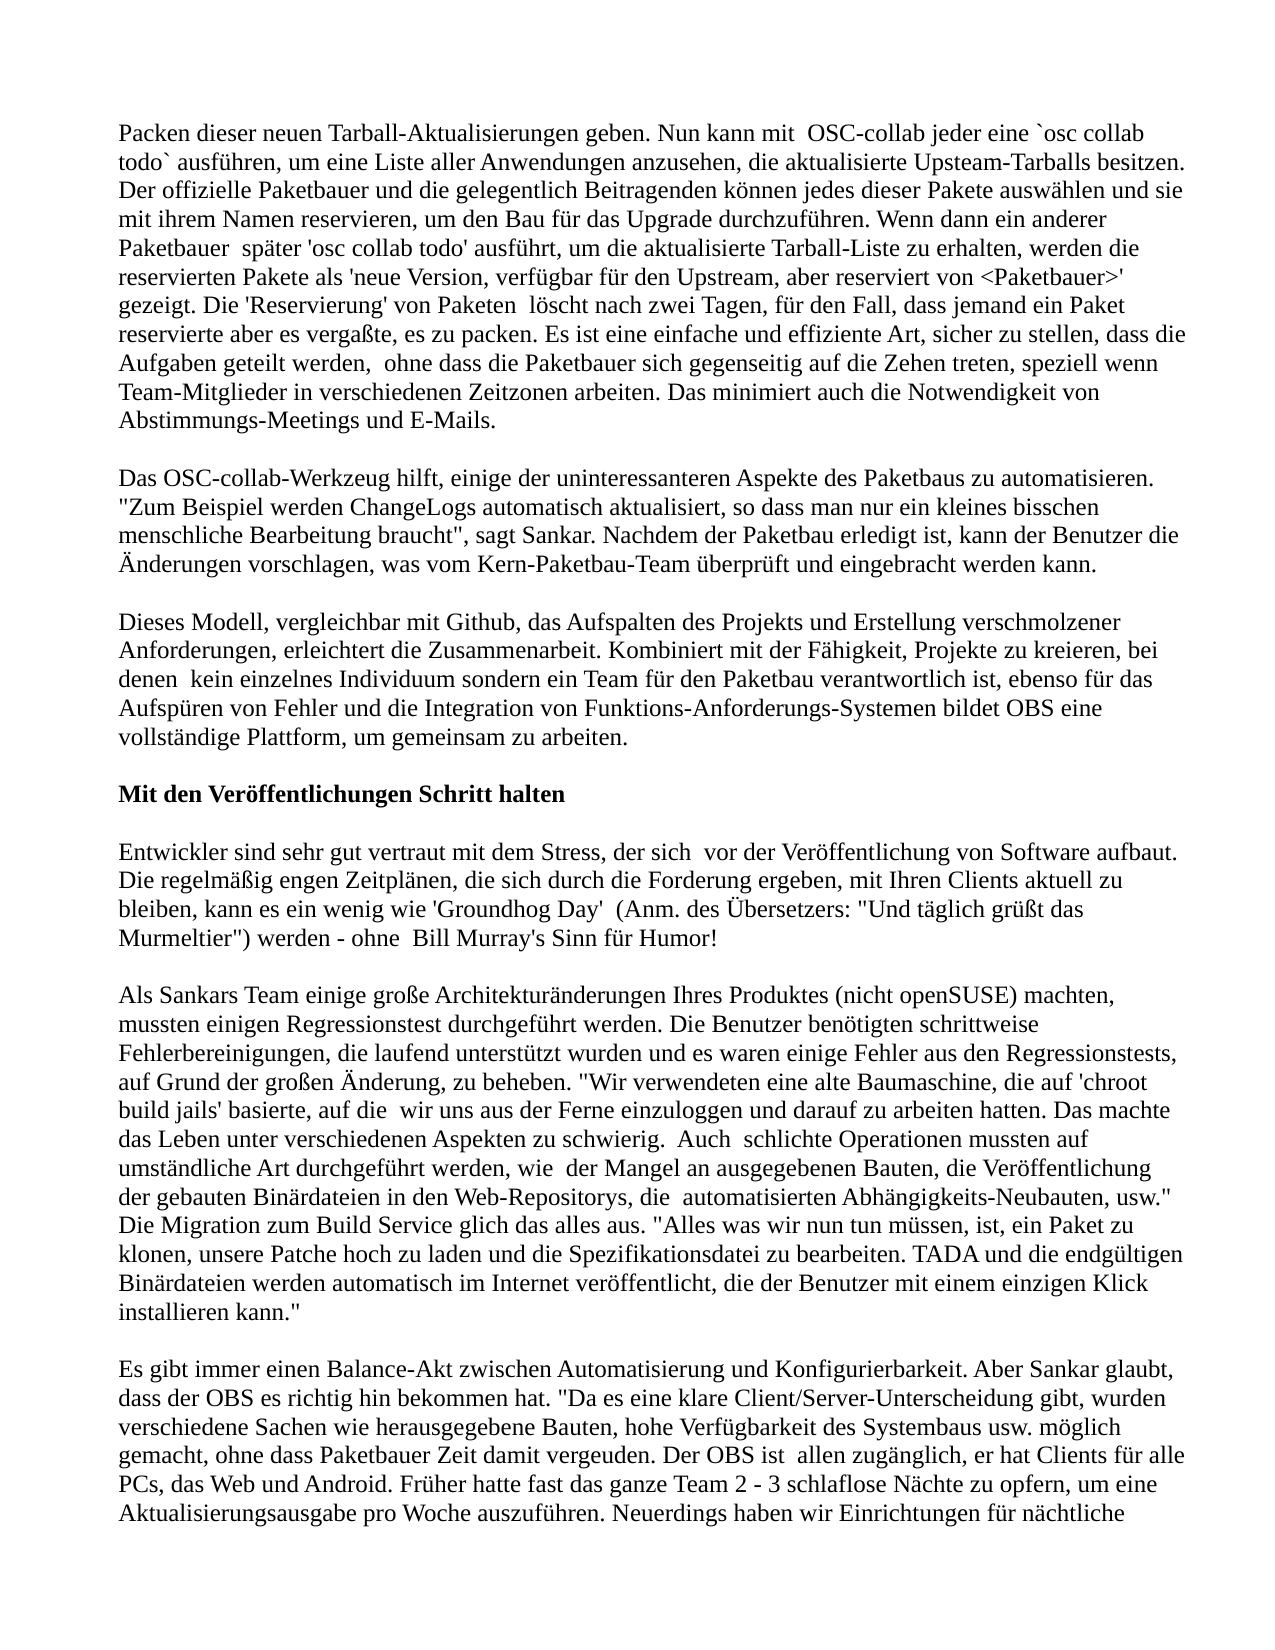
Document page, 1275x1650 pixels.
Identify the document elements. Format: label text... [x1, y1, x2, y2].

text Entwickler sind sehr gut vertraut mit dem Stress, der sich vor der Veröffentlichung von Software aufbaut. Die regelmäßig engen Zeitplänen, die sich durch die Forderung ergeben, mit Ihren Clients aktuell zu bleiben, kann es ein wenig wie 'Groundhog Day' (Anm. des Übersetzers: "Und täglich grüßt das Murmeltier") werden - ohne Bill Murray's Sinn für Humor! [118, 837, 1186, 952]
text Das OSC-collab-Werkzeug hilft, einige der uninteressanteren Aspekte des Paketbaus zu automatisieren. "Zum Beispiel werden ChangeLogs automatisch aktualisiert, so dass man nur ein kleines bisschen menschliche Bearbeitung braucht", sagt Sankar. Nachdem der Paketbau erledigt ist, kann der Benutzer die Änderungen vorschlagen, was vom Kern-Paketbau-Team überprüft und eingebracht werden kann. [118, 463, 1186, 578]
text Mit den Veröffentlichungen Schritt halten [118, 779, 1186, 808]
text Es gibt immer einen Balance-Akt zwischen Automatisierung und Konfigurierbarkeit. Aber Sankar glaubt, dass der OBS es richtig hin bekommen hat. "Da es eine klare Client/Server-Unterscheidung gibt, wurden verschiedene Sachen wie herausgegebene Bauten, hohe Verfügbarkeit des Systembaus usw. möglich gemacht, ohne dass Paketbauer Zeit damit vergeuden. Der OBS ist allen zugänglich, er hat Clients für alle PCs, das Web und Android. Früher hatte fast das ganze Team 2 - 3 schlaflose Nächte zu opfern, um eine Aktualisierungsausgabe pro Woche auszuführen. Neuerdings haben wir Einrichtungen für nächtliche [118, 1354, 1186, 1527]
text Packen dieser neuen Tarball-Aktualisierungen geben. Nun kann mit OSC-collab jeder eine `osc collab todo` ausführen, um eine Liste aller Anwendungen anzusehen, die aktualisierte Upsteam-Tarballs besitzen. Der offizielle Paketbauer und die gelegentlich Beitragenden können jedes dieser Pakete auswählen und sie mit ihrem Namen reservieren, um den Bau für das Upgrade durchzuführen. Wenn dann ein anderer Paketbauer später 'osc collab todo' ausführt, um die aktualisierte Tarball-Liste zu erhalten, werden die reservierten Pakete als 'neue Version, verfügbar für den Upstream, aber reserviert von <Paketbauer>' gezeigt. Die 'Reservierung' von Paketen löscht nach zwei Tagen, für den Fall, dass jemand ein Paket reservierte aber es vergaßte, es zu packen. Es ist eine einfache und effiziente Art, sicher zu stellen, dass die Aufgaben geteilt werden, ohne dass die Paketbauer sich gegenseitig auf die Zehen treten, speziell wenn Team-Mitglieder in verschiedenen Zeitzonen arbeiten. Das minimiert auch die Notwendigkeit von Abstimmungs-Meetings und E-Mails. [118, 118, 1186, 434]
text Dieses Modell, vergleichbar mit Github, das Aufspalten des Projekts und Erstellung verschmolzener Anforderungen, erleichtert die Zusammenarbeit. Kombiniert mit der Fähigkeit, Projekte zu kreieren, bei denen kein einzelnes Individuum sondern ein Team für den Paketbau verantwortlich ist, ebenso für das Aufspüren von Fehler und die Integration von Funktions-Anforderungs-Systemen bildet OBS eine vollständige Plattform, um gemeinsam zu arbeiten. [118, 607, 1186, 751]
text Als Sankars Team einige große Architekturänderungen Ihres Produktes (nicht openSUSE) machten, mussten einigen Regressionstest durchgeführt werden. Die Benutzer benötigten schrittweise Fehlerbereinigungen, die laufend unterstützt wurden und es waren einige Fehler aus den Regressionstests, auf Grund der großen Änderung, zu beheben. "Wir verwendeten eine alte Baumaschine, die auf 'chroot build jails' basierte, auf die wir uns aus der Ferne einzuloggen und darauf zu arbeiten hatten. Das machte das Leben unter verschiedenen Aspekten zu schwierig. Auch schlichte Operationen mussten auf umständliche Art durchgeführt werden, wie der Mangel an ausgegebenen Bauten, die Veröffentlichung der gebauten Binärdateien in den Web-Repositorys, die automatisierten Abhängigkeits-Neubauten, usw." Die Migration zum Build Service glich das alles aus. "Alles was wir nun tun müssen, ist, ein Paket zu klonen, unsere Patche hoch zu laden und die Spezifikationsdatei zu bearbeiten. TADA und die endgültigen Binärdateien werden automatisch im Internet veröffentlicht, die der Benutzer mit einem einzigen Klick installieren kann." [118, 981, 1186, 1326]
